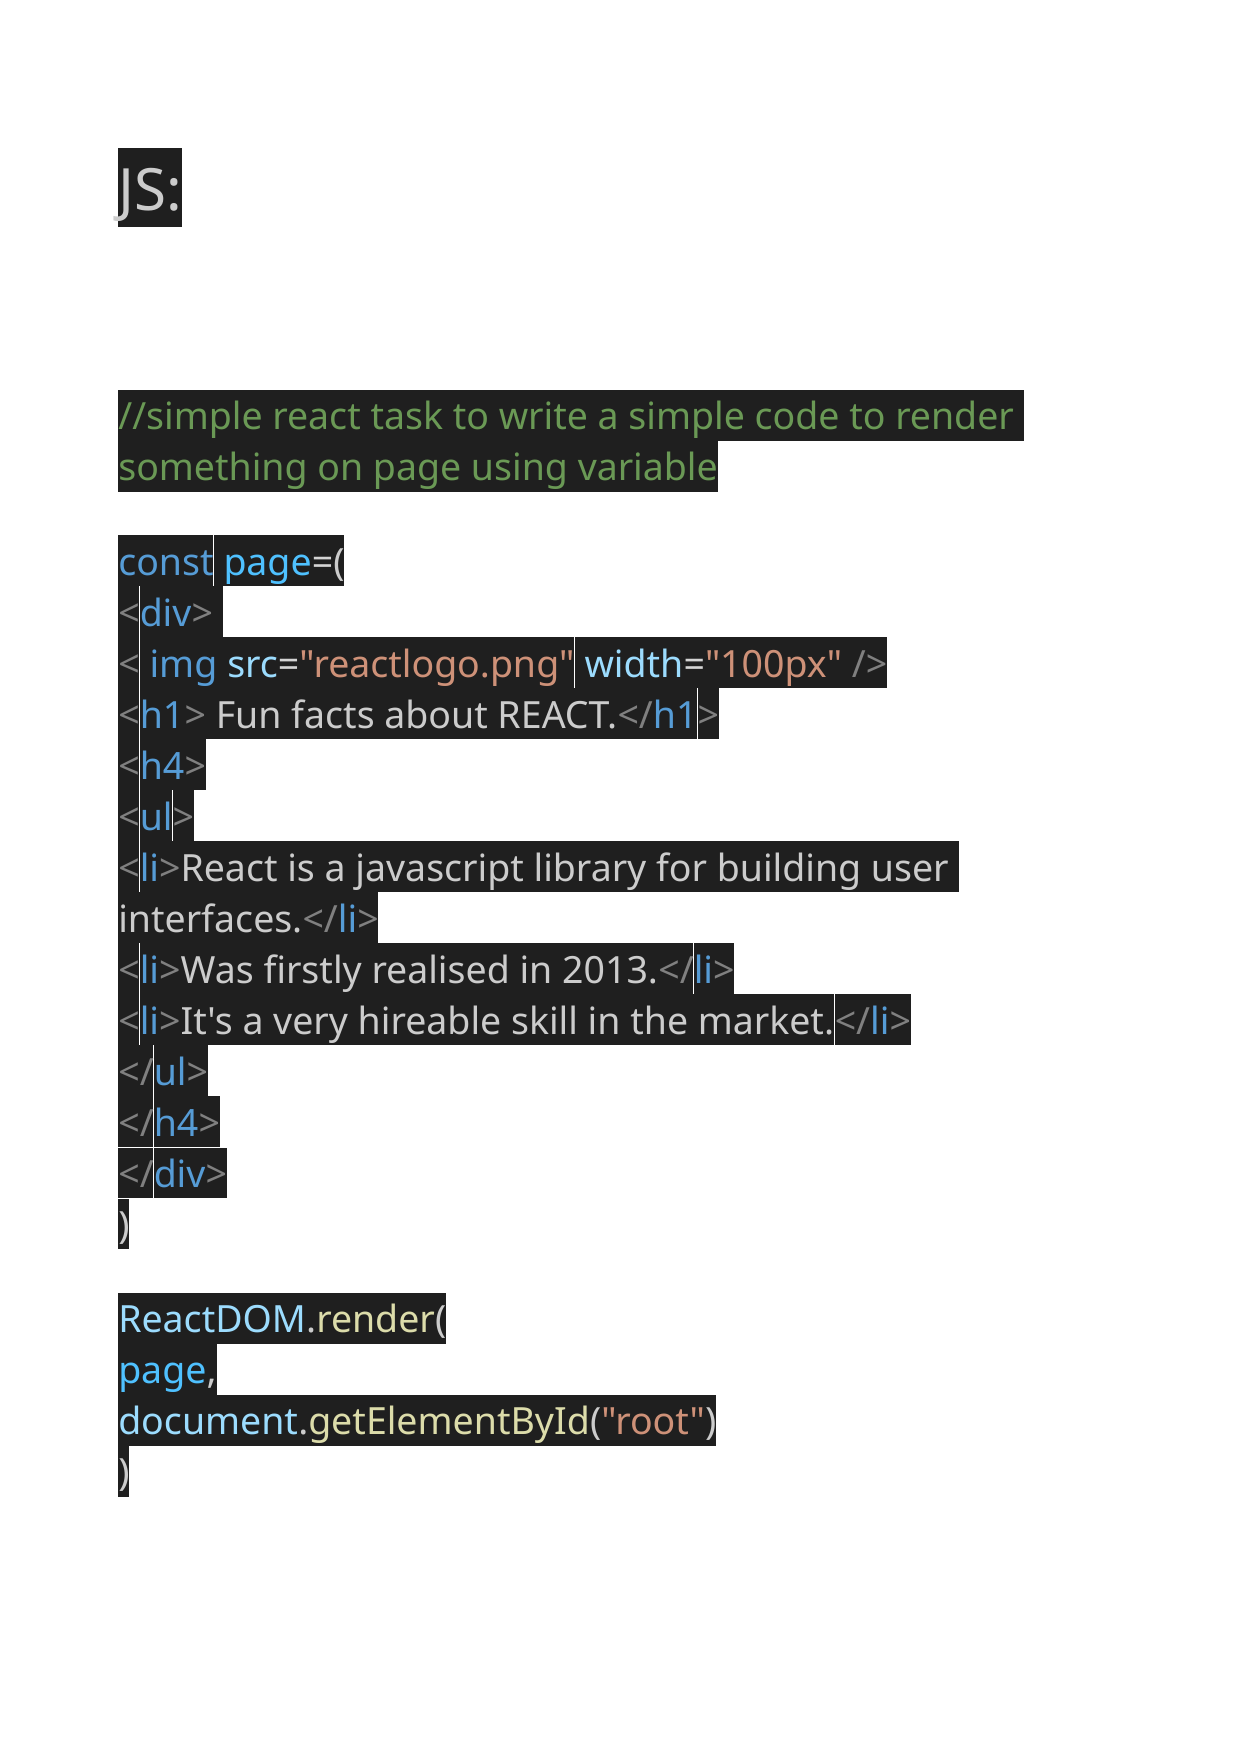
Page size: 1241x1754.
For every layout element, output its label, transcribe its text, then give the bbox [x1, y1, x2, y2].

text <div> [118, 586, 1122, 637]
text <h1> Fun facts about REACT.</h1> [118, 688, 1122, 739]
text //simple react task to write a simple code to render something on page using variable [118, 390, 1122, 492]
text </ul> [118, 1045, 1122, 1096]
text ) [118, 1446, 1122, 1497]
text </div> [118, 1147, 1122, 1198]
text < img src="reactlogo.png" width="100px" /> [118, 637, 1122, 688]
text </h4> [118, 1096, 1122, 1147]
text JS: [118, 148, 1122, 227]
text page, [118, 1344, 1122, 1395]
text <li>It's a very hireable skill in the market.</li> [118, 994, 1122, 1045]
text <h4> [118, 739, 1122, 790]
text <ul> [118, 790, 1122, 841]
text <li>Was firstly realised in 2013.</li> [118, 943, 1122, 994]
text ) [118, 1198, 1122, 1249]
text <li>React is a javascript library for building user interfaces.</li> [118, 841, 1122, 943]
text document.getElementById("root") [118, 1395, 1122, 1446]
text const page=( [118, 535, 1122, 586]
text ReactDOM.render( [118, 1293, 1122, 1344]
